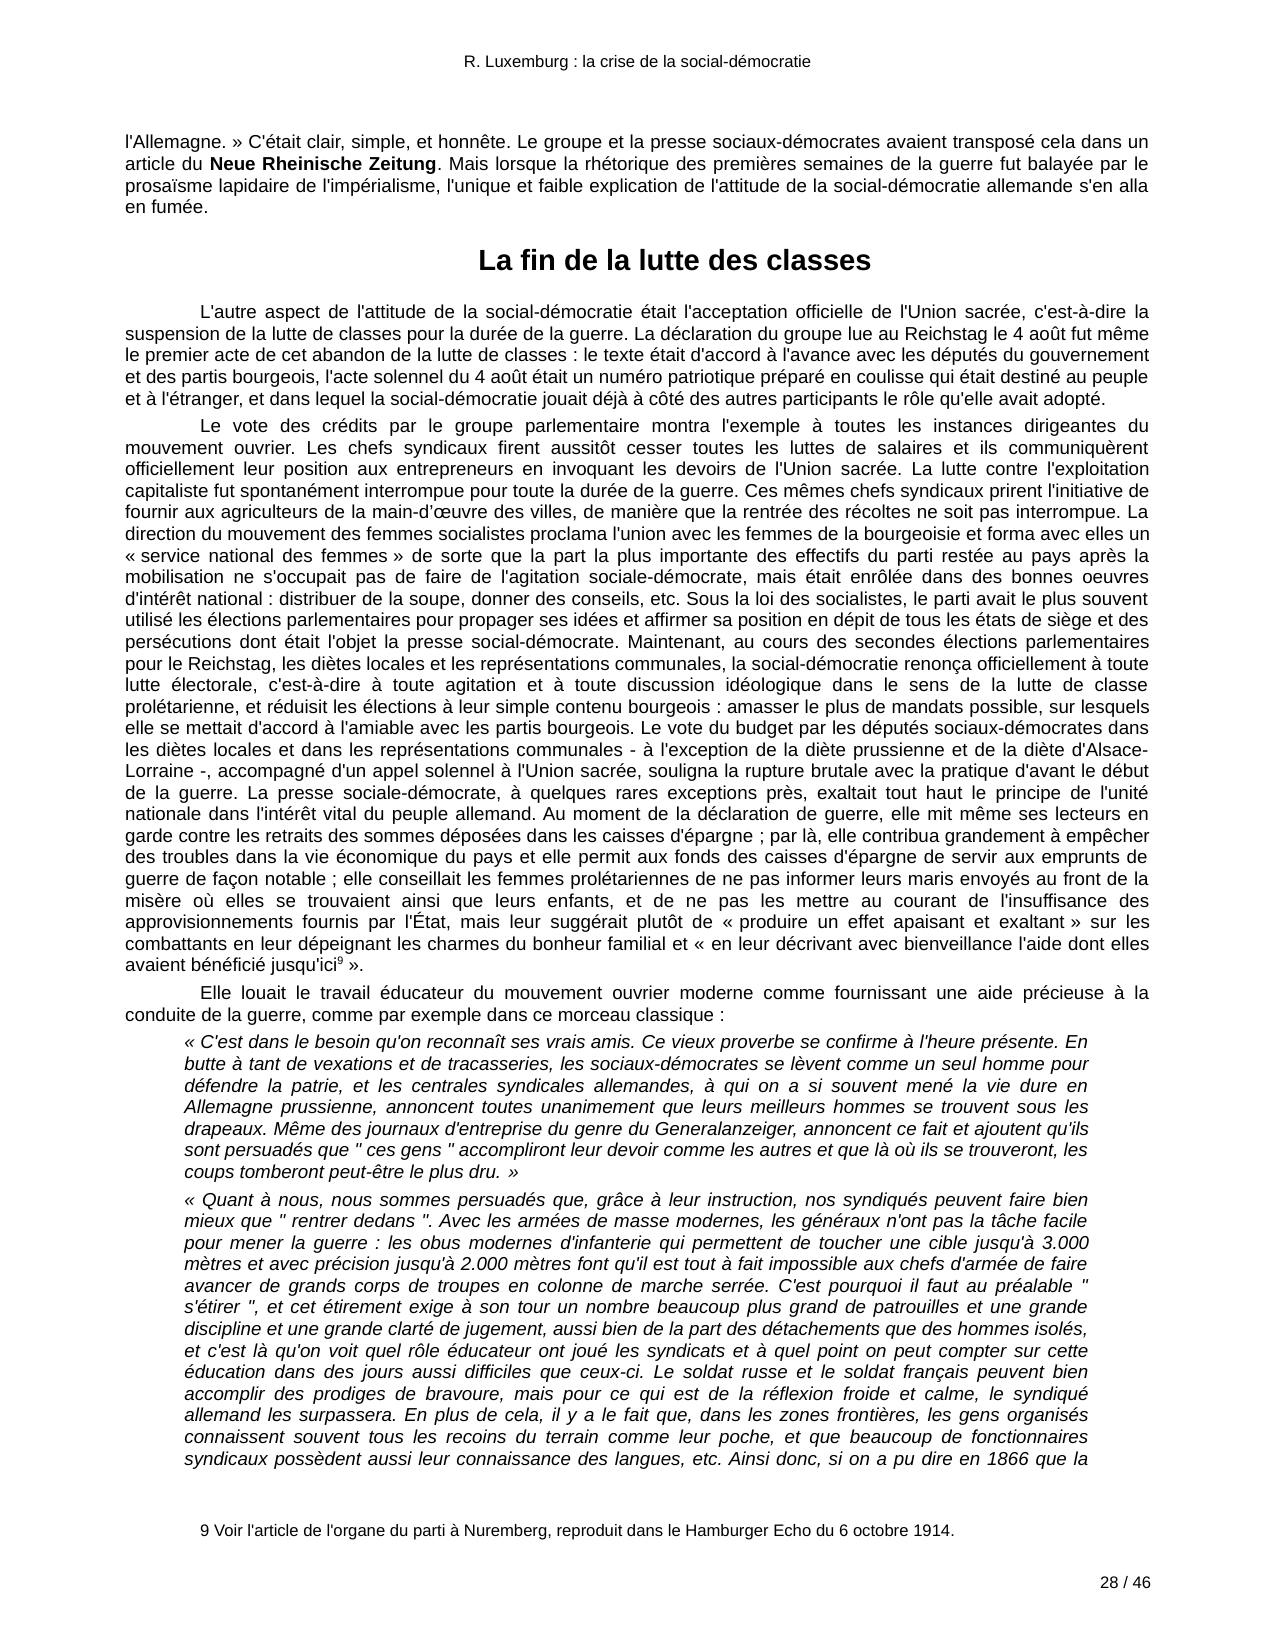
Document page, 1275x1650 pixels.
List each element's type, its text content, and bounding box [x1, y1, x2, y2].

text Le vote des crédits par le groupe parlementaire montra l'exemple à toutes les instances dirigeantes du mouvement ouvrier. Les chefs syndicaux firent aussitôt cesser toutes les luttes de salaires et ils communiquèrent officiellement leur position aux entrepreneurs en invoquant les devoirs de l'Union sacrée. La lutte contre l'exploitation capitaliste fut spontanément interrompue pour toute la durée de la guerre. Ces mêmes chefs syndicaux prirent l'initiative de fournir aux agriculteurs de la main-d’œuvre des villes, de manière que la rentrée des récoltes ne soit pas interrompue. La direction du mouvement des femmes socialistes proclama l'union avec les femmes de la bourgeoisie et forma avec elles un « service national des femmes » de sorte que la part la plus importante des effectifs du parti restée au pays après la mobilisation ne s'occupait pas de faire de l'agitation sociale-démocrate, mais était enrôlée dans des bonnes oeuvres d'intérêt national : distribuer de la soupe, donner des conseils, etc. Sous la loi des socialistes, le parti avait le plus souvent utilisé les élections parlementaires pour propager ses idées et affirmer sa position en dépit de tous les états de siège et des persécutions dont était l'objet la presse social-démocrate. Maintenant, au cours des secondes élections parlementaires pour le Reichstag, les diètes locales et les représentations communales, la social-démocratie renonça officiellement à toute lutte électorale, c'est-à-dire à toute agitation et à toute discussion idéologique dans le sens de la lutte de classe prolétarienne, et réduisit les élections à leur simple contenu bourgeois : amasser le plus de mandats possible, sur lesquels elle se mettait d'accord à l'amiable avec les partis bourgeois. Le vote du budget par les députés sociaux-démocrates dans les diètes locales et dans les représentations communales - à l'exception de la diète prussienne et de la diète d'Alsace-Lorraine -, accompagné d'un appel solennel à l'Union sacrée, souligna la rupture brutale avec la pratique d'avant le début de la guerre. La presse sociale-démocrate, à quelques rares exceptions près, exaltait tout haut le principe de l'unité nationale dans l'intérêt vital du peuple allemand. Au moment de la déclaration de guerre, elle mit même ses lecteurs en garde contre les retraits des sommes déposées dans les caisses d'épargne ; par là, elle contribua grandement à empêcher des troubles dans la vie économique du pays et elle permit aux fonds des caisses d'épargne de servir aux emprunts de guerre de façon notable ; elle conseillait les femmes prolétariennes de ne pas informer leurs maris envoyés au front de la misère où elles se trouvaient ainsi que leurs enfants, et de ne pas les mettre au courant de l'insuffisance des approvisionnements fournis par l'État, mais leur suggérait plutôt de « produire un effet apaisant et exaltant » sur les combattants en leur dépeignant les charmes du bonheur familial et « en leur décrivant avec bienveillance l'aide dont elles avaient bénéficié jusqu'ici ». [125, 415, 1150, 976]
text l'Allemagne. » C'était clair, simple, et honnête. Le groupe et la presse sociaux-démocrates avaient transposé cela dans un article du Neue Rheinische Zeitung. Mais lorsque la rhétorique des premières semaines de la guerre fut balayée par le prosaïsme lapidaire de l'impérialisme, l'unique et faible explication de l'attitude de la social-démocratie allemande s'en alla en fumée. [125, 131, 1150, 217]
subtitle La fin de la lutte des classes [125, 242, 1150, 276]
text L'autre aspect de l'attitude de la social-démocratie était l'acceptation officielle de l'Union sacrée, c'est-à-dire la suspension de la lutte de classes pour la durée de la guerre. La déclaration du groupe lue au Reichstag le 4 août fut même le premier acte de cet abandon de la lutte de classes : le texte était d'accord à l'avance avec les députés du gouvernement et des partis bourgeois, l'acte solennel du 4 août était un numéro patriotique préparé en coulisse qui était destiné au peuple et à l'étranger, et dans lequel la social-démocratie jouait déjà à côté des autres participants le rôle qu'elle avait adopté. [125, 301, 1150, 409]
text « C'est dans le besoin qu'on reconnaît ses vrais amis. Ce vieux proverbe se confirme à l'heure présente. En butte à tant de vexations et de tracasseries, les sociaux-démocrates se lèvent comme un seul homme pour défendre la patrie, et les centrales syndicales allemandes, à qui on a si souvent mené la vie dure en Allemagne prussienne, annoncent toutes unanimement que leurs meilleurs hommes se trouvent sous les drapeaux. Même des journaux d'entreprise du genre du Generalanzeiger, annoncent ce fait et ajoutent qu'ils sont persuadés que " ces gens " accompliront leur devoir comme les autres et que là où ils se trouveront, les coups tomberont peut-être le plus dru. » [184, 1031, 1091, 1182]
text Voir l'article de l'organe du parti à Nuremberg, reproduit dans le Hamburger Echo du 6 octobre 1914. [125, 1520, 1150, 1539]
text Elle louait le travail éducateur du mouvement ouvrier moderne comme fournissant une aide précieuse à la conduite de la guerre, comme par exemple dans ce morceau classique : [125, 982, 1150, 1025]
text « Quant à nous, nous sommes persuadés que, grâce à leur instruction, nos syndiqués peuvent faire bien mieux que " rentrer dedans ". Avec les armées de masse modernes, les généraux n'ont pas la tâche facile pour mener la guerre : les obus modernes d'infanterie qui permettent de toucher une cible jusqu'à 3.000 mètres et avec précision jusqu'à 2.000 mètres font qu'il est tout à fait impossible aux chefs d'armée de faire avancer de grands corps de troupes en colonne de marche serrée. C'est pourquoi il faut au préalable " s'étirer ", et cet étirement exige à son tour un nombre beaucoup plus grand de patrouilles et une grande discipline et une grande clarté de jugement, aussi bien de la part des détachements que des hommes isolés, et c'est là qu'on voit quel rôle éducateur ont joué les syndicats et à quel point on peut compter sur cette éducation dans des jours aussi difficiles que ceux-ci. Le soldat russe et le soldat français peuvent bien accomplir des prodiges de bravoure, mais pour ce qui est de la réflexion froide et calme, le syndiqué allemand les surpassera. En plus de cela, il y a le fait que, dans les zones frontières, les gens organisés connaissent souvent tous les recoins du terrain comme leur poche, et que beaucoup de fonctionnaires syndicaux possèdent aussi leur connaissance des langues, etc. Ainsi donc, si on a pu dire en 1866 que la [184, 1188, 1091, 1469]
